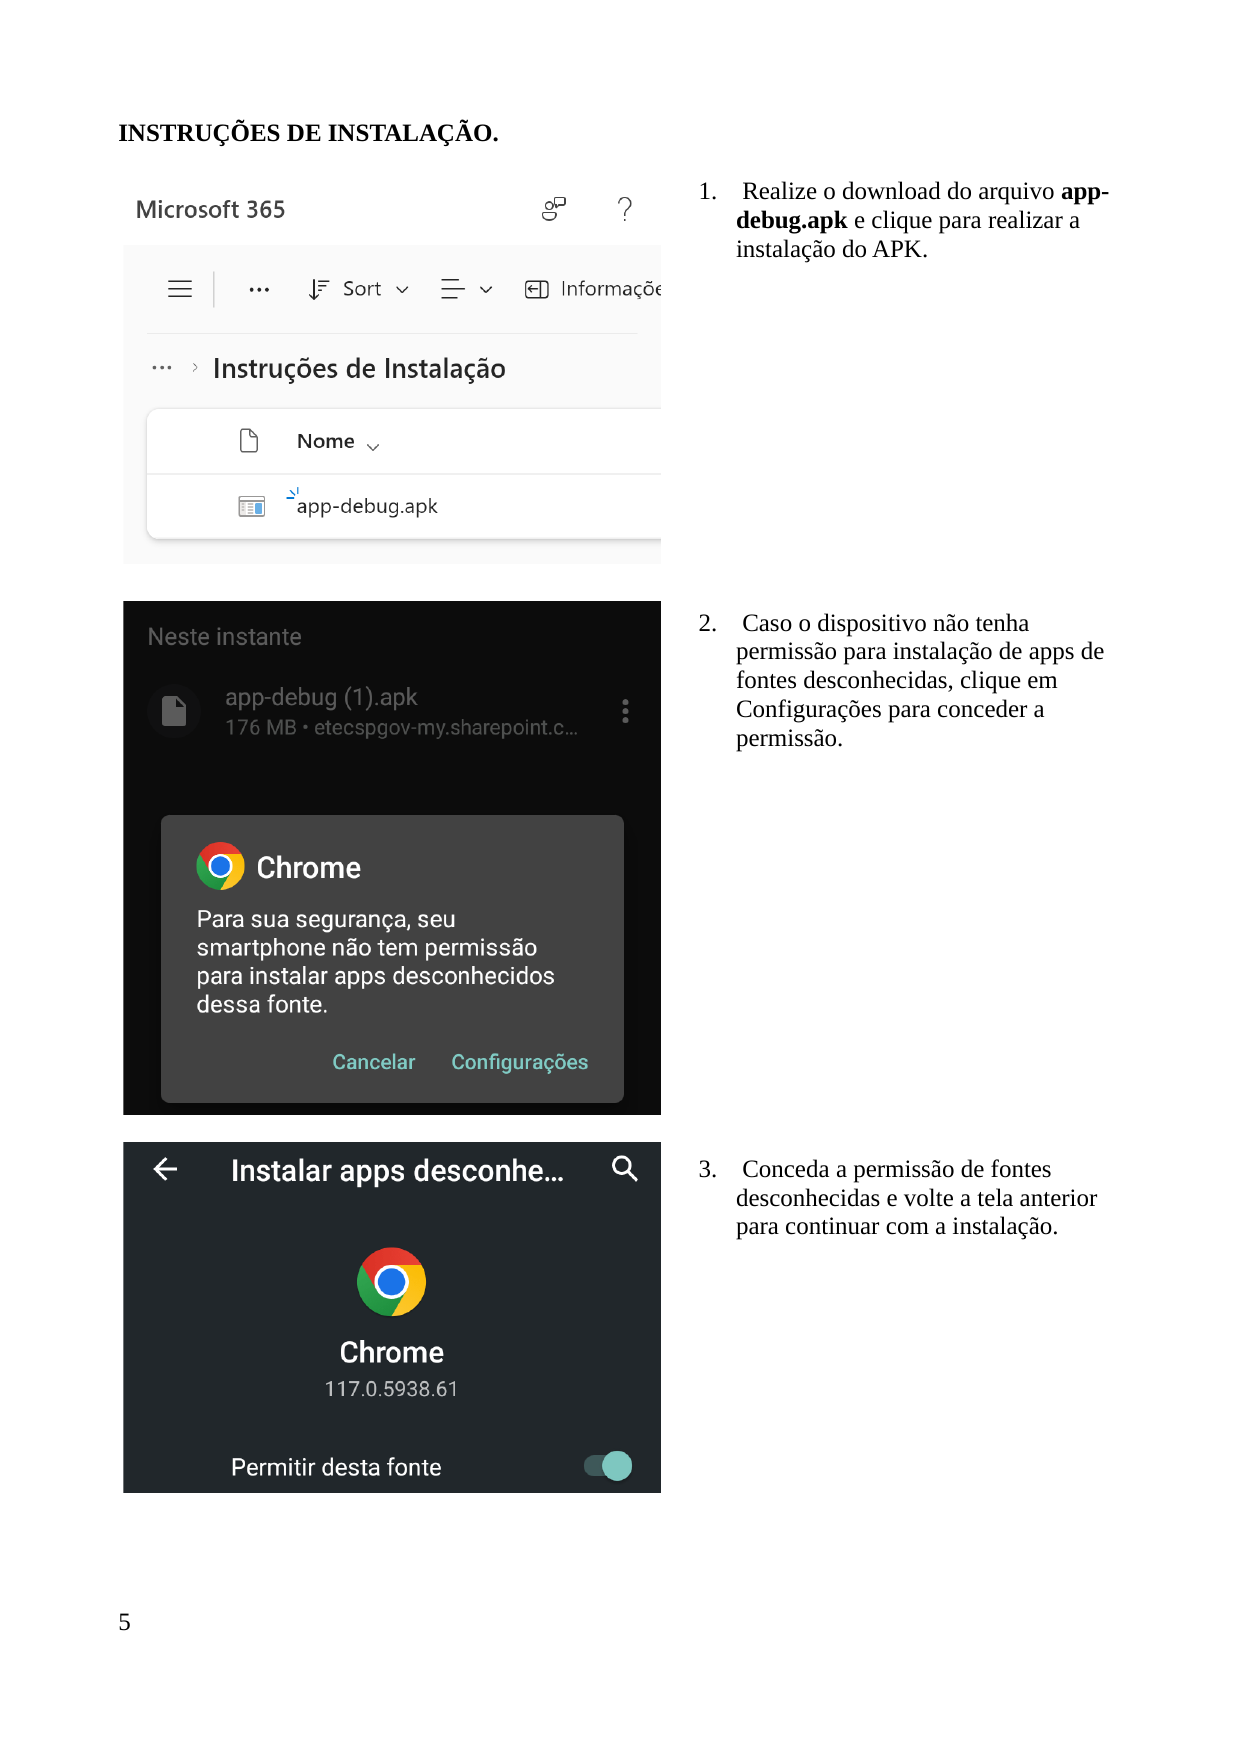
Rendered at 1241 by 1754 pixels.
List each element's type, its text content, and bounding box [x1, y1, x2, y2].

picture [123, 183, 661, 337]
list Conceda a permissão de fontes desconhecidas e volte a tela anterior para continuar com a instalação. [156, 1154, 1122, 1240]
picture [123, 601, 661, 1076]
list Caso o dispositivo não tenha permissão para instalação de apps de fontes desconhecidas, clique em Configurações para conceder a permissão. [661, 608, 1122, 751]
picture [123, 1142, 661, 1205]
list Realize o download do arquivo app-debug.apk e clique para realizar a instalação do APK. [156, 176, 1122, 263]
